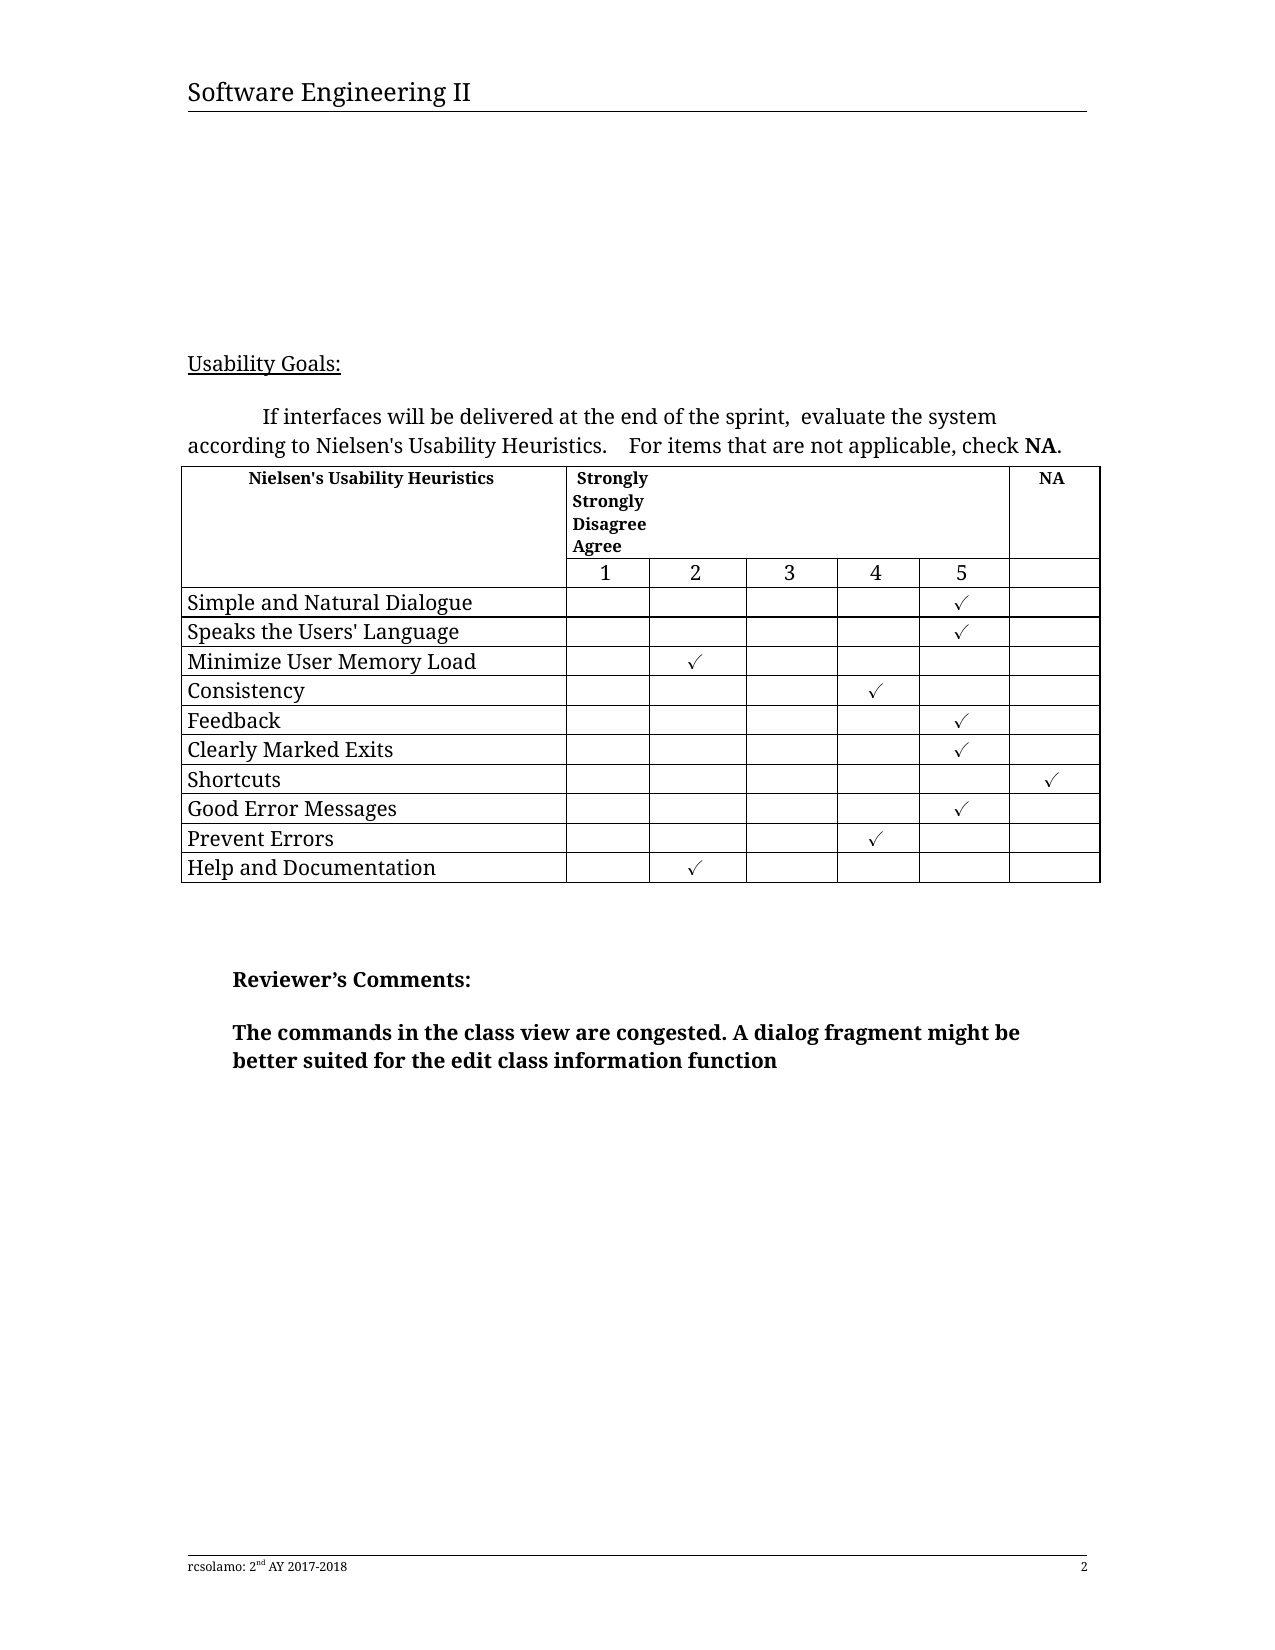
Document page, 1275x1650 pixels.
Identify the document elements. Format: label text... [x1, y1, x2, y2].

table_cell [567, 647, 649, 675]
table_cell [747, 824, 837, 852]
table_cell [650, 824, 746, 852]
table_cell [1010, 824, 1099, 852]
table_cell Help and Documentation [182, 853, 566, 882]
table_cell ✓ [920, 618, 1009, 646]
table_cell Shortcuts [182, 765, 566, 793]
table_cell Minimize User Memory Load [182, 647, 566, 675]
table_header NA [1010, 467, 1099, 557]
table_cell Speaks the Users' Language [182, 618, 566, 646]
table_cell [650, 765, 746, 793]
table_cell [567, 706, 649, 734]
table_cell 1 [567, 559, 649, 587]
table_cell [650, 706, 746, 734]
table_cell ✓ [1010, 765, 1099, 793]
table_cell ✓ [838, 676, 919, 705]
table_cell [1010, 588, 1099, 616]
table_cell [567, 824, 649, 852]
table_cell [747, 706, 837, 734]
table_cell 5 [920, 559, 1009, 587]
subtitle If interfaces will be delivered at the end of the sprint, evaluate the system according to Nielsen's Usability Heuristics. For items that are not applicable, check NA. [187, 402, 1087, 459]
subtitle The commands in the class view are congested. A dialog fragment might be better suited for the edit class information function [187, 1018, 1087, 1103]
table_cell ✓ [920, 735, 1009, 764]
table_cell [650, 794, 746, 823]
table_cell [567, 853, 649, 882]
table_cell Prevent Errors [182, 824, 566, 852]
table_cell [838, 647, 919, 675]
table_cell [920, 676, 1009, 705]
table_cell [747, 618, 837, 646]
table_cell [1010, 853, 1099, 882]
table_header Strongly Strongly Disagree Agree [567, 467, 1009, 557]
table_cell [920, 647, 1009, 675]
table_cell [567, 735, 649, 764]
table_cell [1010, 735, 1099, 764]
table_cell [567, 588, 649, 616]
table_cell 4 [838, 559, 919, 587]
table_cell [650, 676, 746, 705]
table_header Nielsen's Usability Heuristics [182, 467, 566, 587]
table_cell [838, 794, 919, 823]
table_cell [567, 618, 649, 646]
table_cell [1010, 676, 1099, 705]
table_cell 2 [650, 559, 746, 587]
table_cell Simple and Natural Dialogue [182, 588, 566, 616]
table_cell [747, 794, 837, 823]
table_cell [567, 676, 649, 705]
table_cell [1010, 618, 1099, 646]
text Usability Goals: [187, 349, 1087, 377]
subtitle Reviewer’s Comments: [187, 965, 1087, 993]
table_cell [747, 676, 837, 705]
table_cell [567, 794, 649, 823]
table_cell [838, 618, 919, 646]
table_cell [920, 765, 1009, 793]
table_cell [838, 588, 919, 616]
table_cell [838, 735, 919, 764]
table_cell [650, 735, 746, 764]
table_cell [838, 853, 919, 882]
table_cell [1010, 559, 1099, 587]
table_cell Clearly Marked Exits [182, 735, 566, 764]
table_cell [747, 735, 837, 764]
table_cell Consistency [182, 676, 566, 705]
table_cell [838, 765, 919, 793]
table_cell 3 [747, 559, 837, 587]
table_cell Feedback [182, 706, 566, 734]
table_cell ✓ [650, 853, 746, 882]
table_cell ✓ [838, 824, 919, 852]
table_cell ✓ [920, 794, 1009, 823]
table_cell [567, 765, 649, 793]
table_cell [747, 853, 837, 882]
table_cell [650, 588, 746, 616]
table_cell [838, 706, 919, 734]
table_cell [747, 647, 837, 675]
table_cell ✓ [650, 647, 746, 675]
table_cell Good Error Messages [182, 794, 566, 823]
table_cell ✓ [920, 588, 1009, 616]
table_cell [1010, 647, 1099, 675]
table_cell [920, 853, 1009, 882]
table_cell ✓ [920, 706, 1009, 734]
table_cell [920, 824, 1009, 852]
table_cell [1010, 794, 1099, 823]
table_cell [747, 588, 837, 616]
table_cell [747, 765, 837, 793]
table_cell [1010, 706, 1099, 734]
table_cell [650, 618, 746, 646]
